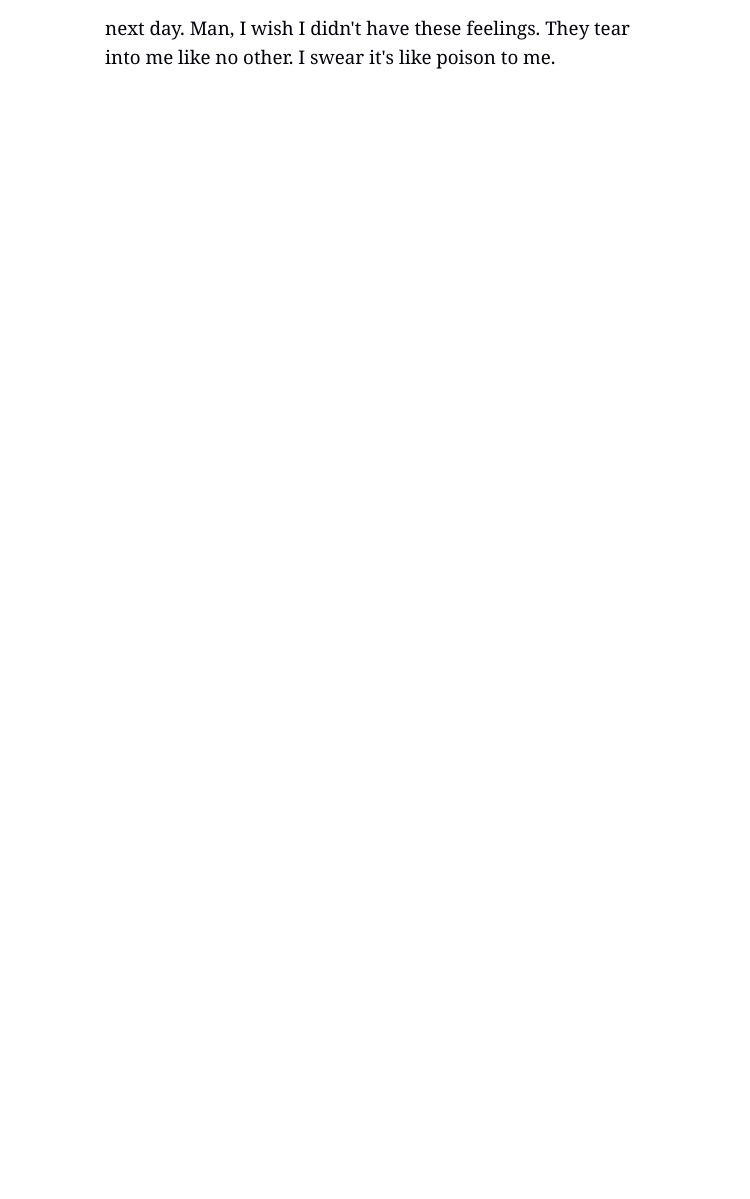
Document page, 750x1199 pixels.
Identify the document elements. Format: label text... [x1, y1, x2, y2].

text next day. Man, I wish I didn't have these feelings. They tear into me like no other. I swear it's like poison to me. [105, 15, 645, 70]
